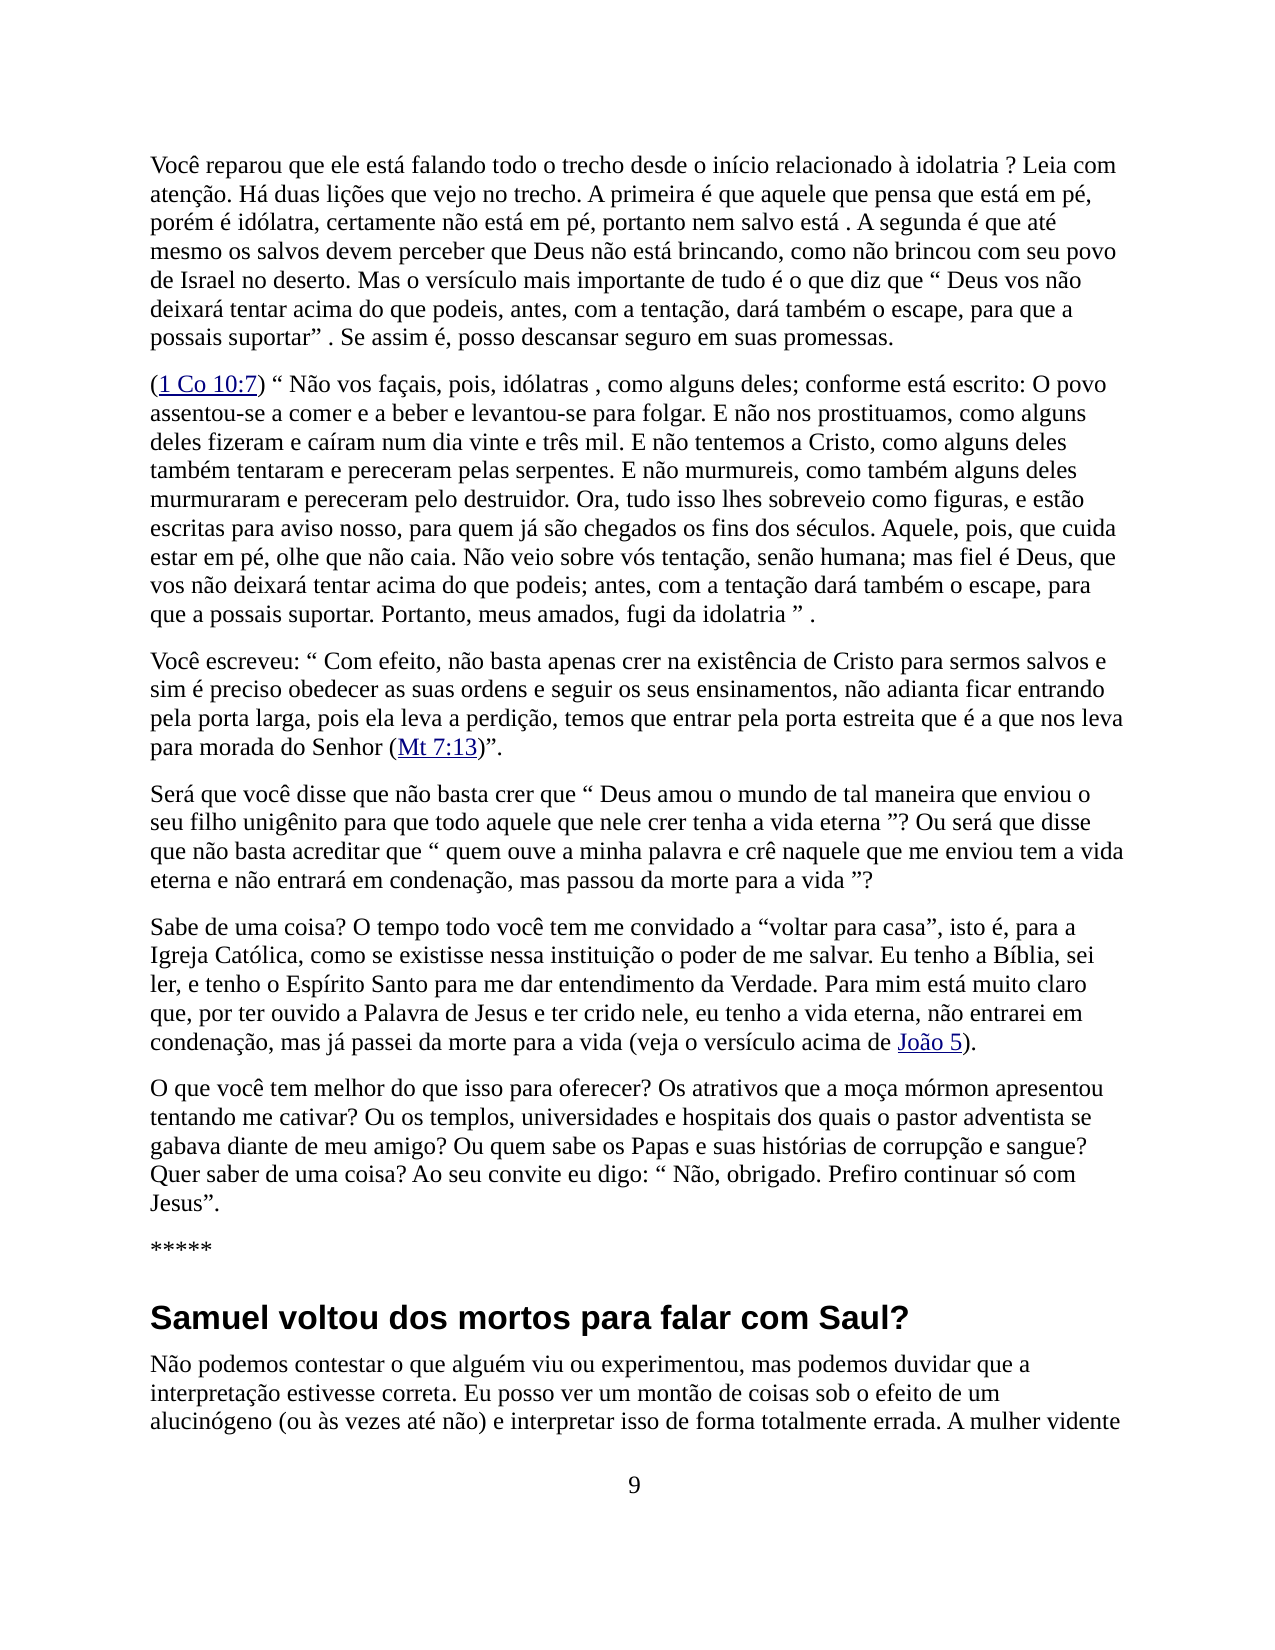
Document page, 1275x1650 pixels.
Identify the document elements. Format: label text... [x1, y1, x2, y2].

subtitle Samuel voltou dos mortos para falar com Saul? [150, 1298, 1125, 1336]
text Não podemos contestar o que alguém viu ou experimentou, mas podemos duvidar que a interpretação estivesse correta. Eu posso ver um montão de coisas sob o efeito de um alucinógeno (ou às vezes até não) e interpretar isso de forma totalmente errada. A mulher vidente [150, 1349, 1125, 1435]
text Sabe de uma coisa? O tempo todo você tem me convidado a “voltar para casa”, isto é, para a Igreja Católica, como se existisse nessa instituição o poder de me salvar. Eu tenho a Bíblia, sei ler, e tenho o Espírito Santo para me dar entendimento da Verdade. Para mim está muito claro que, por ter ouvido a Palavra de Jesus e ter crido nele, eu tenho a vida eterna, não entrarei em condenação, mas já passei da morte para a vida (veja o versículo acima de João 5). [150, 912, 1125, 1055]
text Você escreveu: “ Com efeito, não basta apenas crer na existência de Cristo para sermos salvos e sim é preciso obedecer as suas ordens e seguir os seus ensinamentos, não adianta ficar entrando pela porta larga, pois ela leva a perdição, temos que entrar pela porta estreita que é a que nos leva para morada do Senhor (Mt 7:13)”. [150, 646, 1125, 761]
text Será que você disse que não basta crer que “ Deus amou o mundo de tal maneira que enviou o seu filho unigênito para que todo aquele que nele crer tenha a vida eterna ”? Ou será que disse que não basta acreditar que “ quem ouve a minha palavra e crê naquele que me enviou tem a vida eterna e não entrará em condenação, mas passou da morte para a vida ”? [150, 779, 1125, 894]
text ***** [150, 1235, 1125, 1264]
text Você reparou que ele está falando todo o trecho desde o início relacionado à idolatria ? Leia com atenção. Há duas lições que vejo no trecho. A primeira é que aquele que pensa que está em pé, porém é idólatra, certamente não está em pé, portanto nem salvo está . A segunda é que até mesmo os salvos devem perceber que Deus não está brincando, como não brincou com seu povo de Israel no deserto. Mas o versículo mais importante de tudo é o que diz que “ Deus vos não deixará tentar acima do que podeis, antes, com a tentação, dará também o escape, para que a possais suportar” . Se assim é, posso descansar seguro em suas promessas. [150, 150, 1125, 351]
text O que você tem melhor do que isso para oferecer? Os atrativos que a moça mórmon apresentou tentando me cativar? Ou os templos, universidades e hospitais dos quais o pastor adventista se gabava diante de meu amigo? Ou quem sabe os Papas e suas histórias de corrupção e sangue? Quer saber de uma coisa? Ao seu convite eu digo: “ Não, obrigado. Prefiro continuar só com Jesus”. [150, 1073, 1125, 1217]
text (1 Co 10:7) “ Não vos façais, pois, idólatras , como alguns deles; conforme está escrito: O povo assentou-se a comer e a beber e levantou-se para folgar. E não nos prostituamos, como alguns deles fizeram e caíram num dia vinte e três mil. E não tentemos a Cristo, como alguns deles também tentaram e pereceram pelas serpentes. E não murmureis, como também alguns deles murmuraram e pereceram pelo destruidor. Ora, tudo isso lhes sobreveio como figuras, e estão escritas para aviso nosso, para quem já são chegados os fins dos séculos. Aquele, pois, que cuida estar em pé, olhe que não caia. Não veio sobre vós tentação, senão humana; mas fiel é Deus, que vos não deixará tentar acima do que podeis; antes, com a tentação dará também o escape, para que a possais suportar. Portanto, meus amados, fugi da idolatria ” . [150, 369, 1125, 628]
